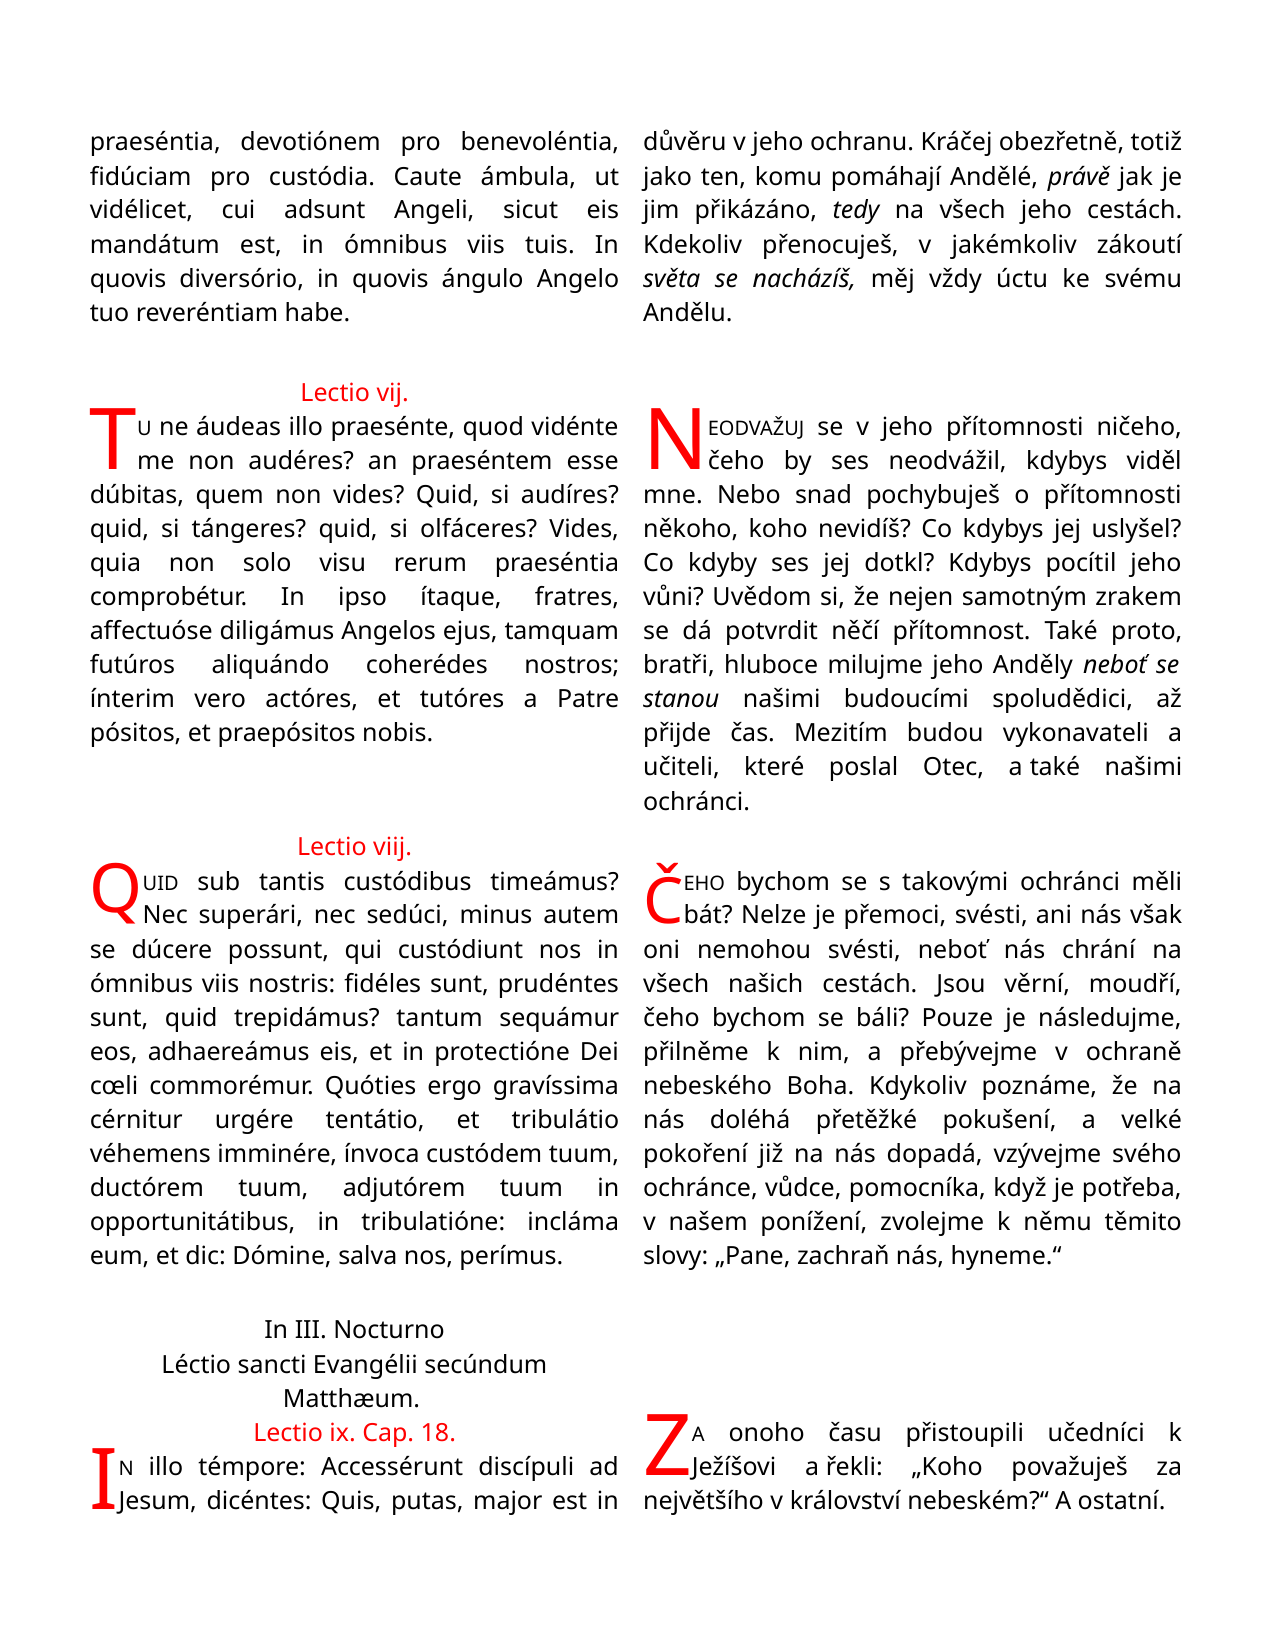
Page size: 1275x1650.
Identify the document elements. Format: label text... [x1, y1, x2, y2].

table_cell Za onoho času přistoupili učedníci k Ježíšovi a řekli: „Koho považuješ za největšího v království nebeském?“ A ostatní. Pán učí, že nevejdeme do království nebeského, pokud se nenavrátíme do dětské přirozenosti, tedy že s dětskou prostoduchostí odmítneme své neřesti duše i těla. Také řekl, že děti poznávají vše, čemu věří, svým sluchem. Oni tedy následují otce, milují matku, neumí přát druhým něco špatného, nemají starosti. Nevyvyšují se, neznají nenávist, nelžou, věří všemu, co se jim řekne, a cokoliv slyší, to považují za pravdu. Je tedy třeba, abychom se navrátili k této dětské prostoduchosti, neboť pokud jí dosáhneme, ozdobí nás krása pokory Páně. [631, 1306, 1194, 1522]
table_cell Lectio viij. Quid sub tantis custódibus timeámus? Nec superári, nec sedúci, minus autem se dúcere possunt, qui custódiunt nos in ómnibus viis nostris: fidéles sunt, prudéntes sunt, quid trepidámus? tantum sequámur eos, adhaereámus eis, et in protectióne Dei cœli commorémur. Quóties ergo gravíssima cérnitur urgére tentátio, et tribulátio véhemens imminére, ínvoca custódem tuum, ductórem tuum, adjutórem tuum in opportunitátibus, in tribulatióne: incláma eum, et dic: Dómine, salva nos, perímus. [78, 823, 631, 1306]
table_cell Neodvažuj se v jeho přítomnosti ničeho, čeho by ses neodvážil, kdybys viděl mne. Nebo snad pochybuješ o přítomnosti někoho, koho nevidíš? Co kdybys jej uslyšel? Co kdyby ses jej dotkl? Kdybys pocítil jeho vůni? Uvědom si, že nejen samotným zrakem se dá potvrdit něčí přítomnost. Také proto, bratři, hluboce milujme jeho Anděly neboť se stanou našimi budoucími spoludědici, až přijde čas. Mezitím budou vykonavateli a učiteli, které poslal Otec, a také našimi ochránci. [631, 369, 1194, 823]
table_cell Lectio vij. Tu ne áudeas illo praesénte, quod vidénte me non audéres? an praeséntem esse dúbitas, quem non vides? Quid, si audíres? quid, si tángeres? quid, si olfáceres? Vides, quia non solo visu rerum praeséntia comprobétur. In ipso ítaque, fratres, affectuóse diligámus Angelos ejus, tamquam futúros aliquándo coherédes nostros; ínterim vero actóres, et tutóres a Patre pósitos, et praepósitos nobis. [78, 369, 631, 823]
table_cell In III. Nocturno Léctio sancti Evangélii secúndum Matthæum. Lectio ix. Cap. 18. In illo témpore: Accessérunt discípuli ad Jesum, dicéntes: Quis, putas, major est in regno coelórum? Et réliqua. Homilía sancti Hilárii Epíscopi. Comment. in Matth. c. 18. post. init. Non nisi revérsos in natúram puerórum introíre regnum cœlórum Dóminus docet: id est, per simplicitátem puerílem vitia córporum nostrórum, animaeque revocánda. Púeros autem credéntes omnes per audiéntiæ fidem nuncupávit. Hi enim patrem sequúntur, matrem amant, próximo velle malum nésciunt, curam opum négligunt: non insoléscunt: non odérunt, non mentiúntur, dictis credunt, et quod áudiunt, verum habent. Reverténdum ígitur est ad simplicitátem infántium: quia in ea collocáti, spéciem humilitátis Domínicæ circumferémus. [78, 1306, 631, 1522]
table_cell důvěru v jeho ochranu. Kráčej obezřetně, totiž jako ten, komu pomáhají Andělé, právě jak je jim přikázáno, tedy na všech jeho cestách. Kdekoliv přenocuješ, v jakémkoliv zákoutí světa se nacházíš, měj vždy úctu ke svému Andělu. [631, 118, 1194, 368]
table_cell Čeho bychom se s takovými ochránci měli bát? Nelze je přemoci, svésti, ani nás však oni nemohou svésti, neboť nás chrání na všech našich cestách. Jsou věrní, moudří, čeho bychom se báli? Pouze je následujme, přilněme k nim, a přebývejme v ochraně nebeského Boha. Kdykoliv poznáme, že na nás doléhá přetěžké pokušení, a velké pokoření již na nás dopadá, vzývejme svého ochránce, vůdce, pomocníka, když je potřeba, v našem ponížení, zvolejme k němu těmito slovy: „Pane, zachraň nás, hyneme.“ [631, 823, 1194, 1306]
table_cell praeséntia, devotiónem pro benevoléntia, fidúciam pro custódia. Caute ámbula, ut vidélicet, cui adsunt Angeli, sicut eis mandátum est, in ómnibus viis tuis. In quovis diversório, in quovis ángulo Angelo tuo reveréntiam habe. [78, 118, 631, 368]
